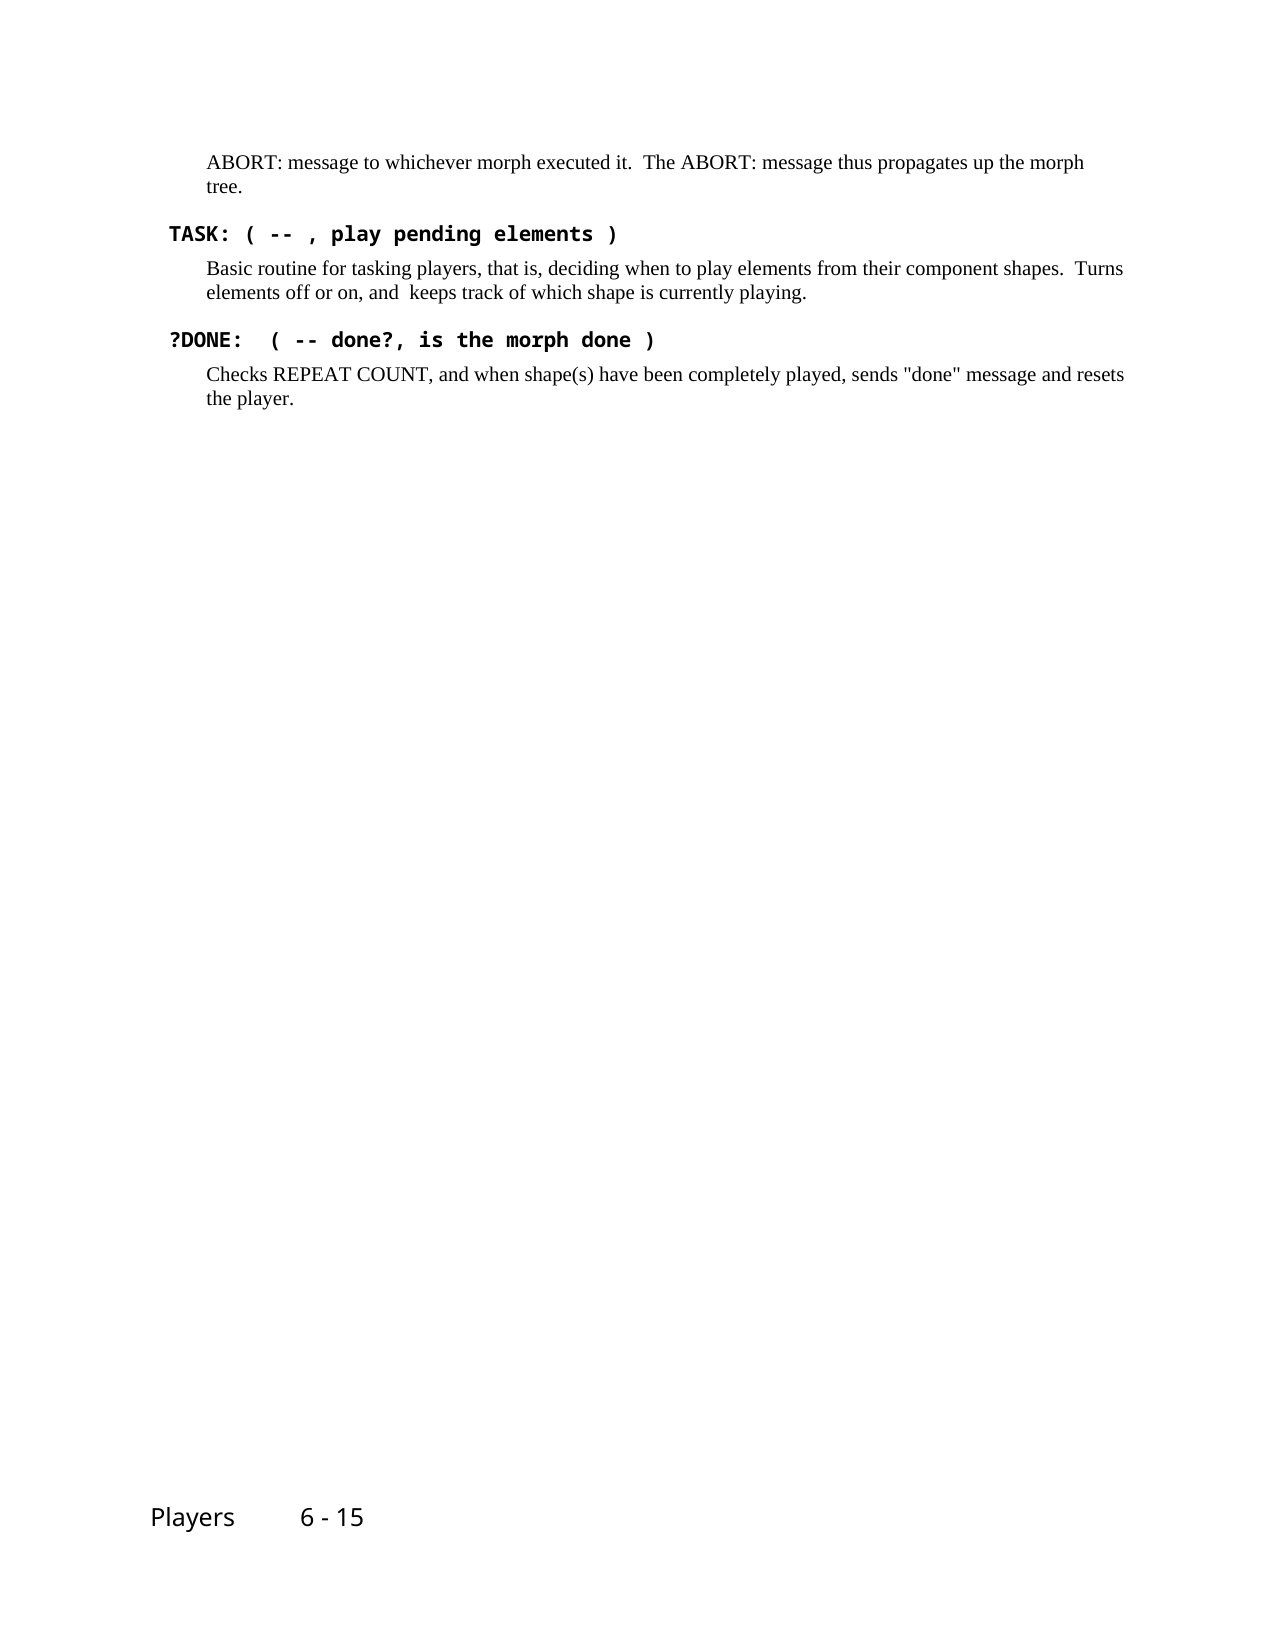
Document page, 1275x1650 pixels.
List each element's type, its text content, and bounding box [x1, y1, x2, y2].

text ?DONE: ( -- done?, is the morph done ) [169, 325, 1200, 353]
text Basic routine for tasking players, that is, deciding when to play elements from their component shapes. Turns elements off or on, and keeps track of which shape is currently playing. [206, 256, 1125, 304]
text Checks REPEAT COUNT, and when shape(s) have been completely played, sends "done" message and resets the player. [206, 361, 1125, 409]
text ABORT: message to whichever morph executed it. The ABORT: message thus propagates up the morph tree. [206, 150, 1125, 198]
text TASK: ( -- , play pending elements ) [169, 219, 1200, 247]
